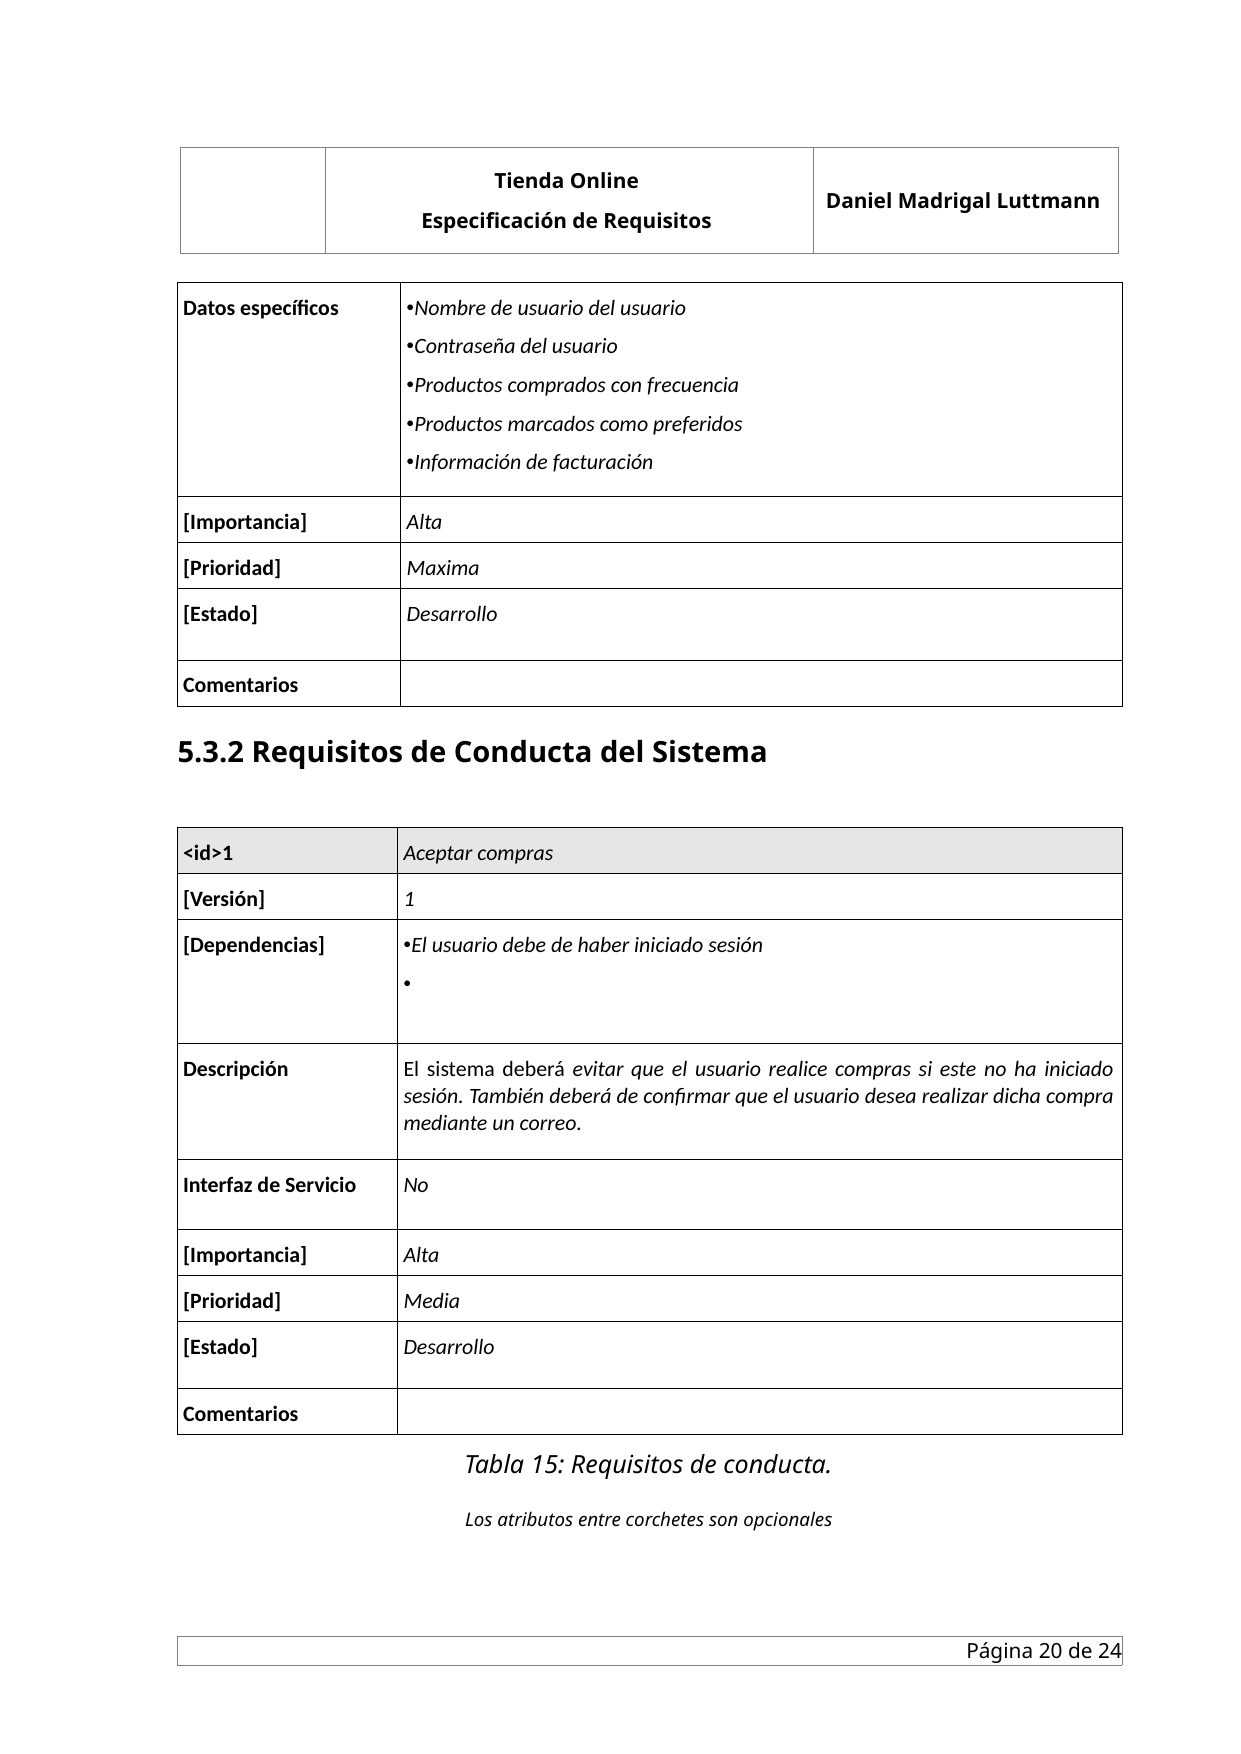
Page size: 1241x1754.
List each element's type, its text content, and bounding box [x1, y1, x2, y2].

table_cell Interfaz de Servicio [178, 1160, 397, 1229]
table_header <id>1 [178, 828, 397, 873]
table_header Aceptar compras [398, 828, 1122, 873]
table_cell Maxima [401, 543, 1122, 588]
table_cell Nombre de usuario del usuario Contraseña del usuario Productos comprados con frecuencia Productos marcados como preferidos Información de facturación Información de método de pago [401, 283, 1122, 496]
table_cell [Dependencias] [178, 920, 397, 1043]
table_cell Desarrollo [401, 589, 1122, 659]
text Los atributos entre corchetes son opcionales [177, 1506, 1122, 1532]
table_cell [Versión] [178, 874, 397, 919]
table_cell Alta [401, 497, 1122, 542]
table_cell [Estado] [178, 1322, 397, 1388]
table_cell Comentarios [178, 661, 400, 706]
table_cell Datos específicos [178, 283, 400, 496]
table_cell El usuario debe de haber iniciado sesión [398, 920, 1122, 1043]
table_cell No [398, 1160, 1122, 1229]
table_cell [Estado] [178, 589, 400, 659]
table_cell [398, 1389, 1122, 1434]
subtitle Requisitos de Conducta del Sistema [177, 731, 1122, 771]
table_cell [Prioridad] [178, 1276, 397, 1321]
table_cell 1 [398, 874, 1122, 919]
table_cell [Importancia] [178, 1230, 397, 1275]
table_cell [Importancia] [178, 497, 400, 542]
table_cell Alta [398, 1230, 1122, 1275]
table_cell Descripción [178, 1044, 397, 1159]
table_cell Desarrollo [398, 1322, 1122, 1388]
text Tabla 15: Requisitos de conducta. [177, 1447, 1122, 1481]
table_cell El sistema deberá evitar que el usuario realice compras si este no ha iniciado sesión. También deberá de confirmar que el usuario desea realizar dicha compra mediante un correo. [398, 1044, 1122, 1159]
table_cell [401, 661, 1122, 706]
table_cell [Prioridad] [178, 543, 400, 588]
table_cell Comentarios [178, 1389, 397, 1434]
table_cell Media [398, 1276, 1122, 1321]
